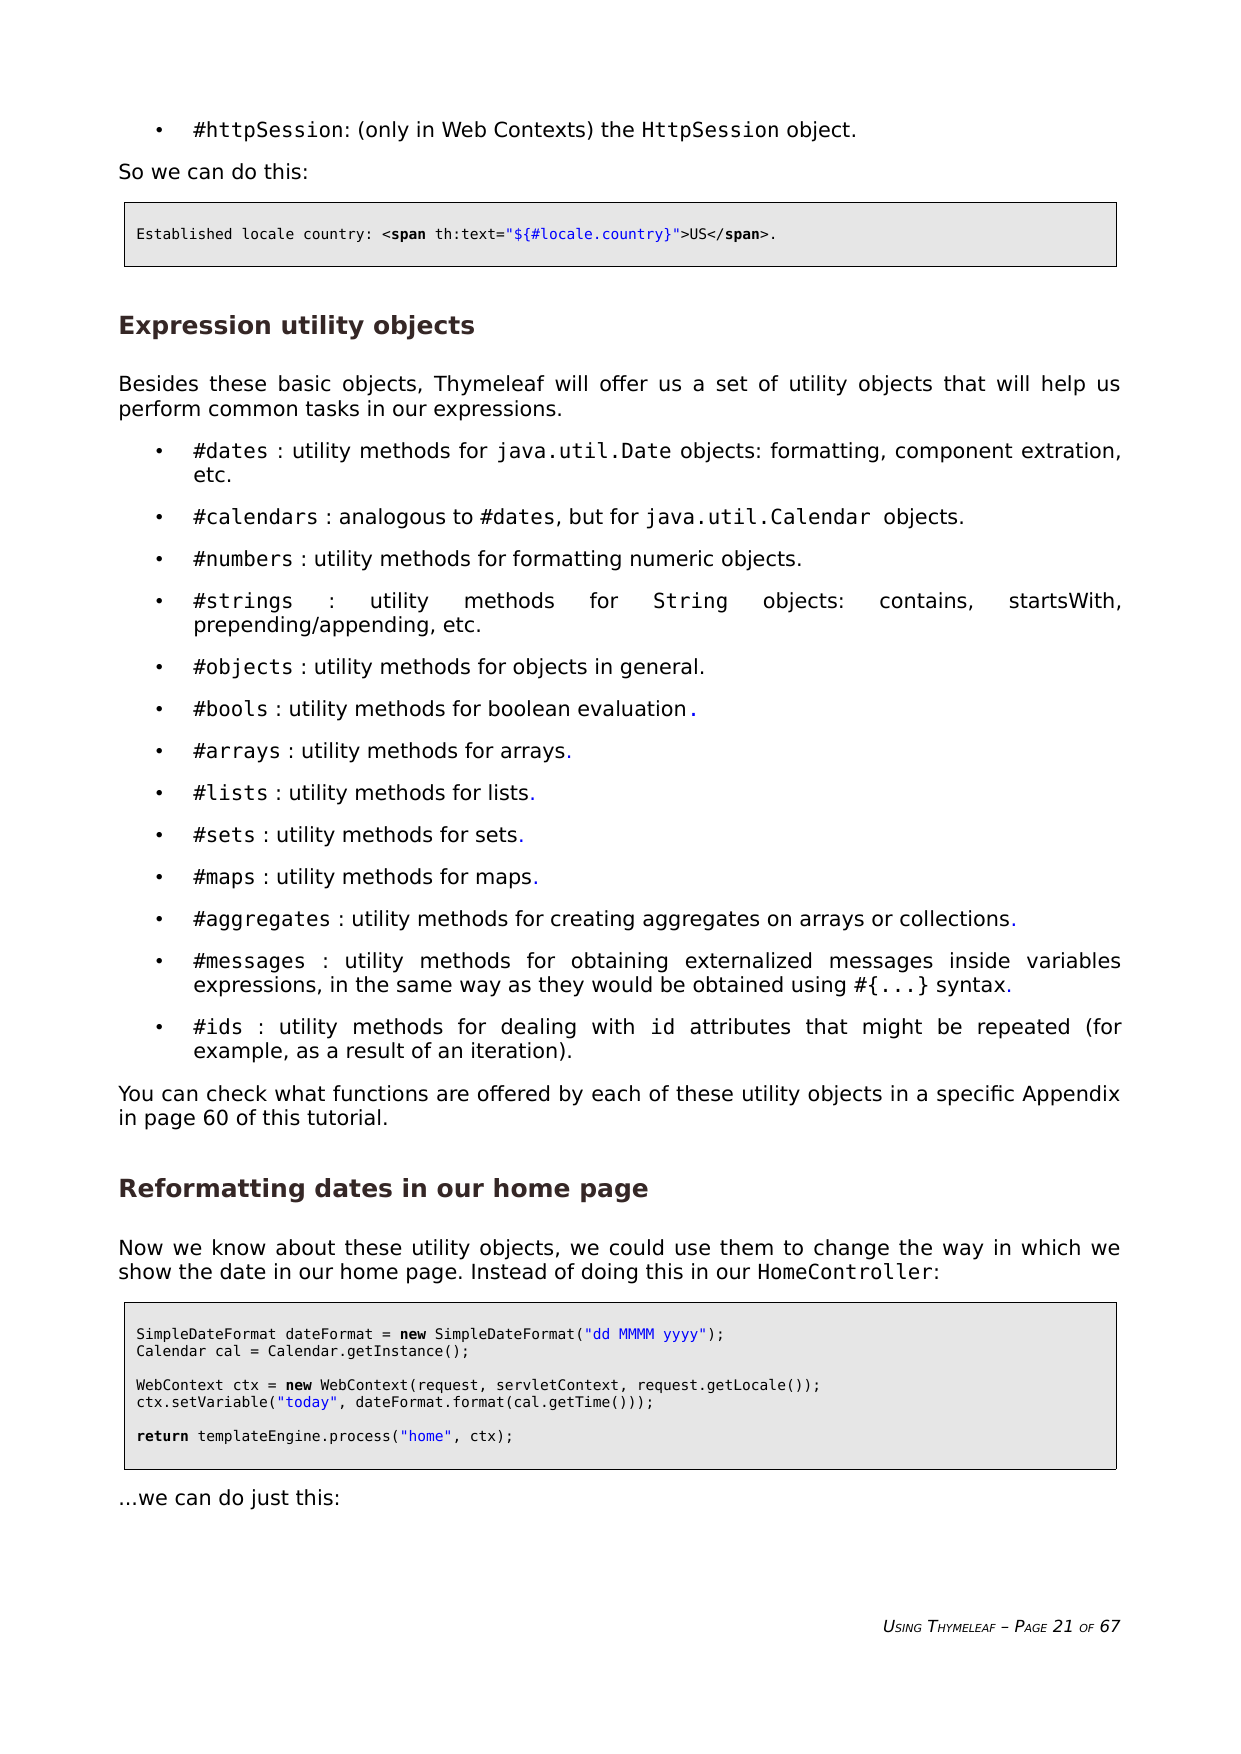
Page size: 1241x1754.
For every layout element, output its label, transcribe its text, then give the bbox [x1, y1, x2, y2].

list #ids : utility methods for dealing with id attributes that might be repeated (for example, as a result of an iteration). [156, 1015, 1122, 1064]
text SimpleDateFormat dateFormat = new SimpleDateFormat("dd MMMM yyyy"); Calendar cal = Calendar.getInstance(); WebContext ctx = new WebContext(request, servletContext, request.getLocale()); ctx.setVariable("today", dateFormat.format(cal.getTime())); return templateEngine.process("home", ctx); [125, 1303, 1116, 1469]
text Besides these basic objects, Thymeleaf will offer us a set of utility objects that will help us perform common tasks in our expressions. [118, 372, 1122, 421]
text So we can do this: [118, 160, 1122, 184]
list #httpSession: (only in Web Contexts) the HttpSession object. [156, 118, 1122, 142]
list #messages : utility methods for obtaining externalized messages inside variables expressions, in the same way as they would be obtained using #{...} syntax. [156, 949, 1122, 998]
list #arrays : utility methods for arrays. [156, 739, 1122, 763]
text You can check what functions are offered by each of these utility objects in a specific Appendix in page 60 of this tutorial. [118, 1082, 1122, 1130]
list #objects : utility methods for objects in general. [156, 655, 1122, 679]
text Now we know about these utility objects, we could use them to change the way in which we show the date in our home page. Instead of doing this in our HomeController: [118, 1236, 1122, 1284]
list #aggregates : utility methods for creating aggregates on arrays or collections. [156, 907, 1122, 931]
list #maps : utility methods for maps. [156, 865, 1122, 889]
list #calendars : analogous to #dates, but for java.util.Calendar objects. [156, 505, 1122, 529]
subtitle Expression utility objects [118, 311, 1122, 340]
list #numbers : utility methods for formatting numeric objects. [156, 547, 1122, 571]
list #sets : utility methods for sets. [156, 823, 1122, 847]
list #strings : utility methods for String objects: contains, startsWith, prepending/appending, etc. [156, 589, 1122, 637]
list #lists : utility methods for lists. [156, 781, 1122, 805]
subtitle Reformatting dates in our home page [118, 1174, 1122, 1203]
text Established locale country: <span th:text="${#locale.country}">US</span>. [125, 203, 1116, 266]
text ...we can do just this: [118, 1486, 1122, 1511]
list #dates : utility methods for java.util.Date objects: formatting, component extration, etc. [156, 439, 1122, 487]
list #bools : utility methods for boolean evaluation. [156, 697, 1122, 721]
